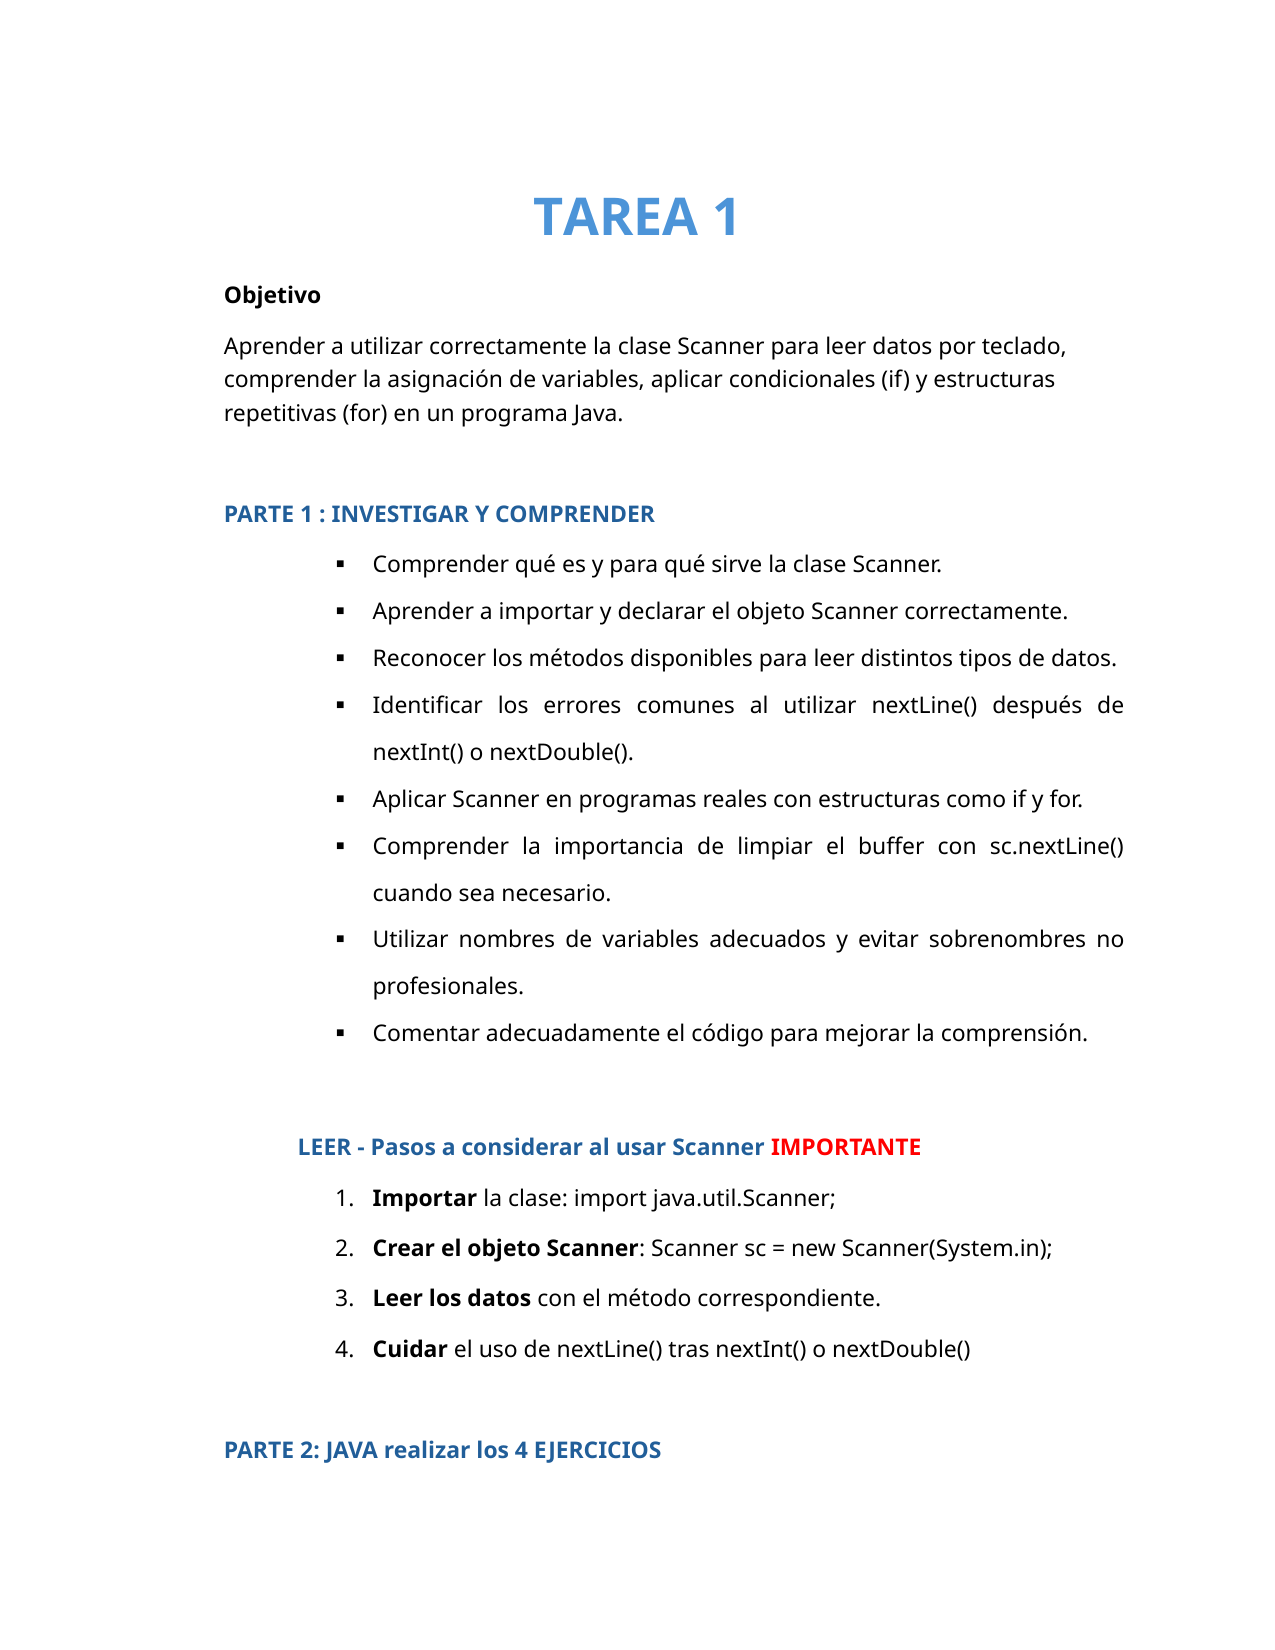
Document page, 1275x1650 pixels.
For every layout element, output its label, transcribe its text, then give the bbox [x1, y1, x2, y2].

list Cuidar el uso de nextLine() tras nextInt() o nextDouble() [335, 1333, 1125, 1364]
list Comentar adecuadamente el código para mejorar la comprensión. [335, 1017, 1125, 1048]
text Aprender a utilizar correctamente la clase Scanner para leer datos por teclado, comprender la asignación de variables, aplicar condicionales (if) y estructuras repetitivas (for) en un programa Java. [224, 330, 1125, 428]
text PARTE 2: JAVA realizar los 4 EJERCICIOS [224, 1434, 1125, 1465]
list Comprender qué es y para qué sirve la clase Scanner. [335, 548, 1125, 580]
list Crear el objeto Scanner: Scanner sc = new Scanner(System.in); [335, 1232, 1125, 1263]
list Importar la clase: import java.util.Scanner; [335, 1182, 1125, 1213]
list Identificar los errores comunes al utilizar nextLine() después de nextInt() o nextDouble(). [335, 689, 1125, 767]
list Utilizar nombres de variables adecuados y evitar sobrenombres no profesionales. [335, 923, 1125, 1002]
text PARTE 1 : INVESTIGAR Y COMPRENDER [224, 498, 1125, 529]
list Leer los datos con el método correspondiente. [335, 1282, 1125, 1314]
list Reconocer los métodos disponibles para leer distintos tipos de datos. [335, 642, 1125, 673]
list Aplicar Scanner en programas reales con estructuras como if y for. [335, 783, 1125, 814]
text LEER - Pasos a considerar al usar Scanner IMPORTANTE [297, 1131, 1125, 1162]
text TAREA 1 [150, 179, 1125, 250]
list Comprender la importancia de limpiar el buffer con sc.nextLine() cuando sea necesario. [335, 830, 1125, 908]
list Aprender a importar y declarar el objeto Scanner correctamente. [335, 595, 1125, 627]
text Objetivo [224, 279, 1125, 311]
